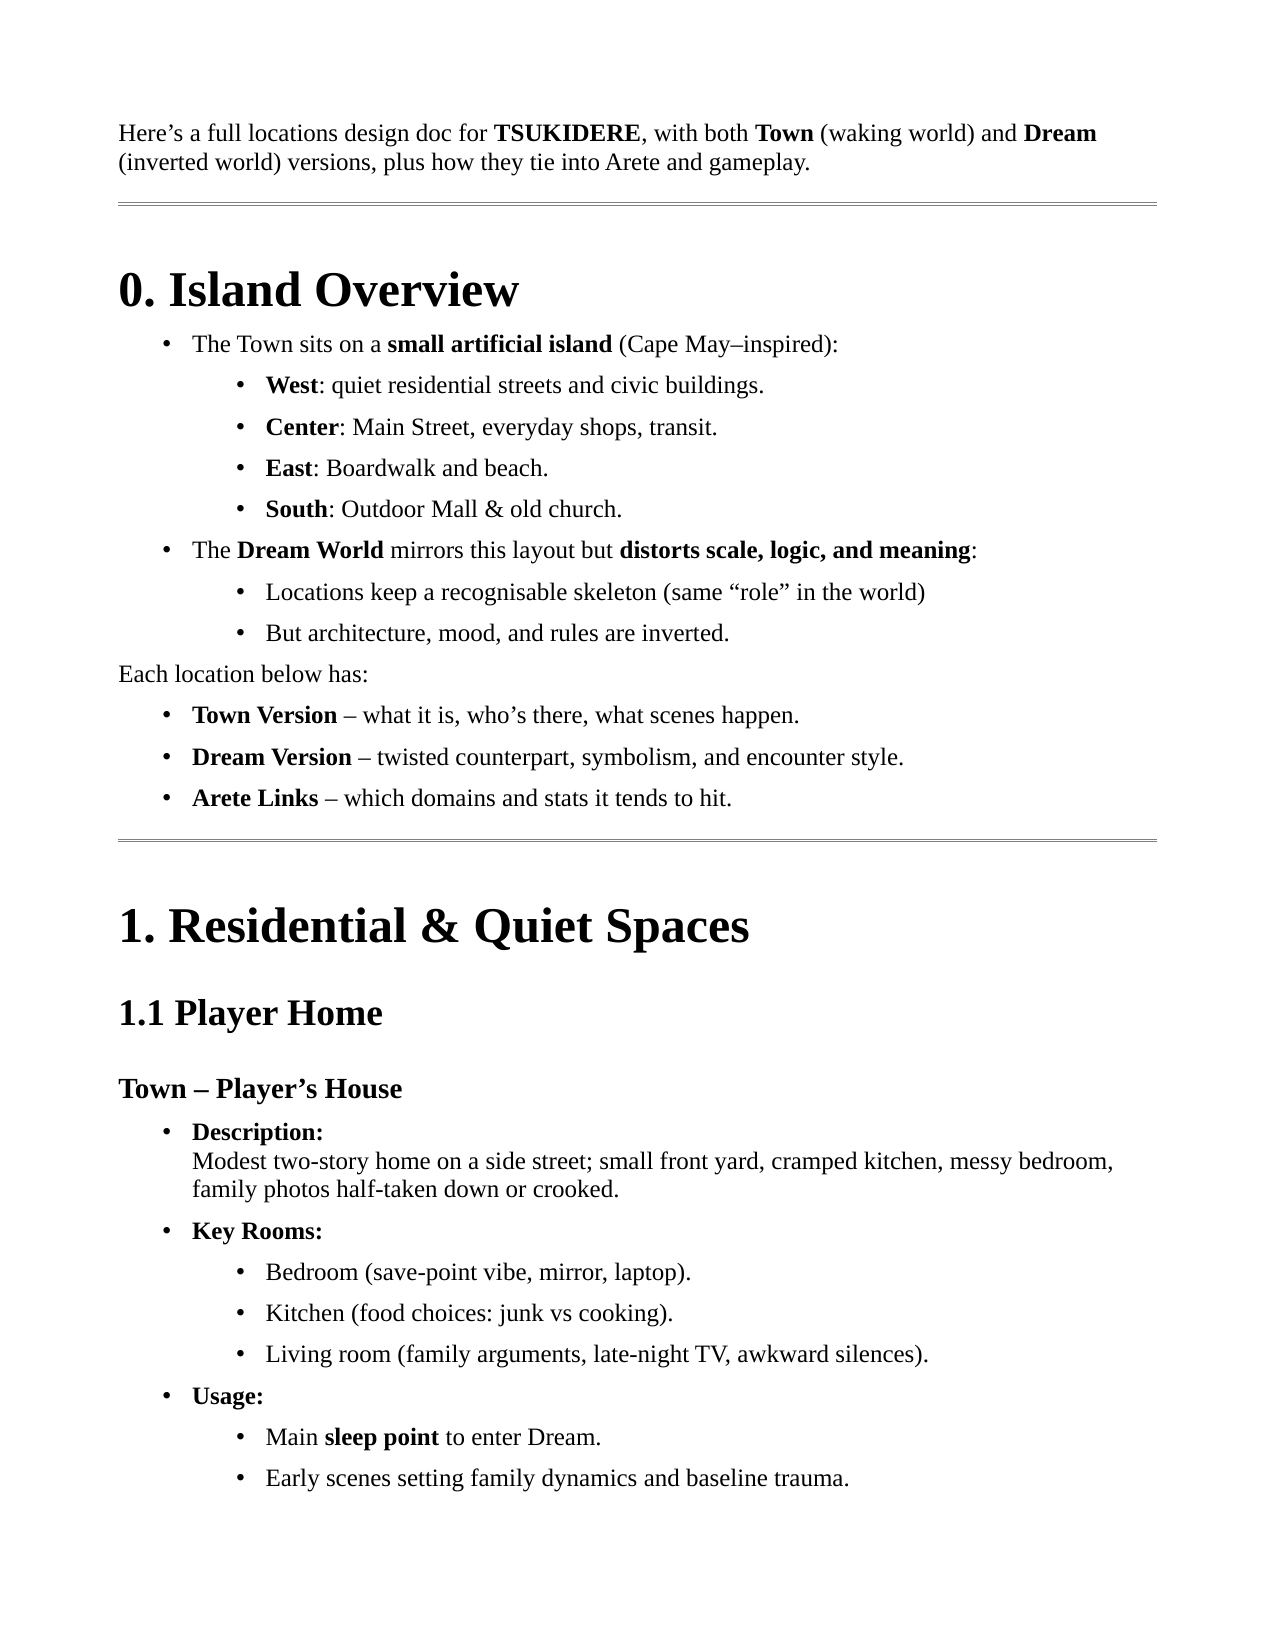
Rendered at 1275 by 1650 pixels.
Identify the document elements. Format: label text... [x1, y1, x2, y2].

subtitle 1. Residential & Quiet Spaces [118, 895, 1157, 953]
list The Dream World mirrors this layout but distorts scale, logic, and meaning: [162, 536, 1157, 564]
list The Town sits on a small artificial island (Cape May–inspired): [162, 329, 1157, 358]
list Key Rooms: [162, 1216, 1157, 1244]
list Living room (family arguments, late-night TV, awkward silences). [236, 1339, 1157, 1368]
list Center: Main Street, everyday shops, transit. [236, 412, 1157, 441]
list Locations keep a recognisable skeleton (same “role” in the world) [236, 577, 1157, 606]
list Kitchen (food choices: junk vs cooking). [236, 1298, 1157, 1327]
subtitle Town – Player’s House [118, 1071, 1157, 1104]
list Arete Links – which domains and stats it tends to hit. [162, 783, 1157, 812]
list East: Boardwalk and beach. [236, 453, 1157, 482]
list But architecture, mood, and rules are inverted. [236, 618, 1157, 647]
text Here’s a full locations design doc for TSUKIDERE, with both Town (waking world) and Dream (inverted world) versions, plus how they tie into Arete and gameplay. [118, 118, 1157, 176]
subtitle 0. Island Overview [118, 259, 1157, 317]
list Early scenes setting family dynamics and baseline trauma. [236, 1463, 1157, 1492]
text Each location below has: [118, 659, 1157, 688]
list South: Outdoor Mall & old church. [236, 494, 1157, 523]
list Bedroom (save-point vibe, mirror, laptop). [236, 1257, 1157, 1286]
list Dream Version – twisted counterpart, symbolism, and encounter style. [162, 742, 1157, 771]
list Town Version – what it is, who’s there, what scenes happen. [162, 701, 1157, 729]
list West: quiet residential streets and civic buildings. [236, 371, 1157, 399]
list Main sleep point to enter Dream. [236, 1422, 1157, 1451]
list Usage: [162, 1381, 1157, 1409]
subtitle 1.1 Player Home [118, 990, 1157, 1033]
list Description: Modest two-story home on a side street; small front yard, cramped kitchen, messy bedroom, family photos half-taken down or crooked. [162, 1117, 1157, 1203]
